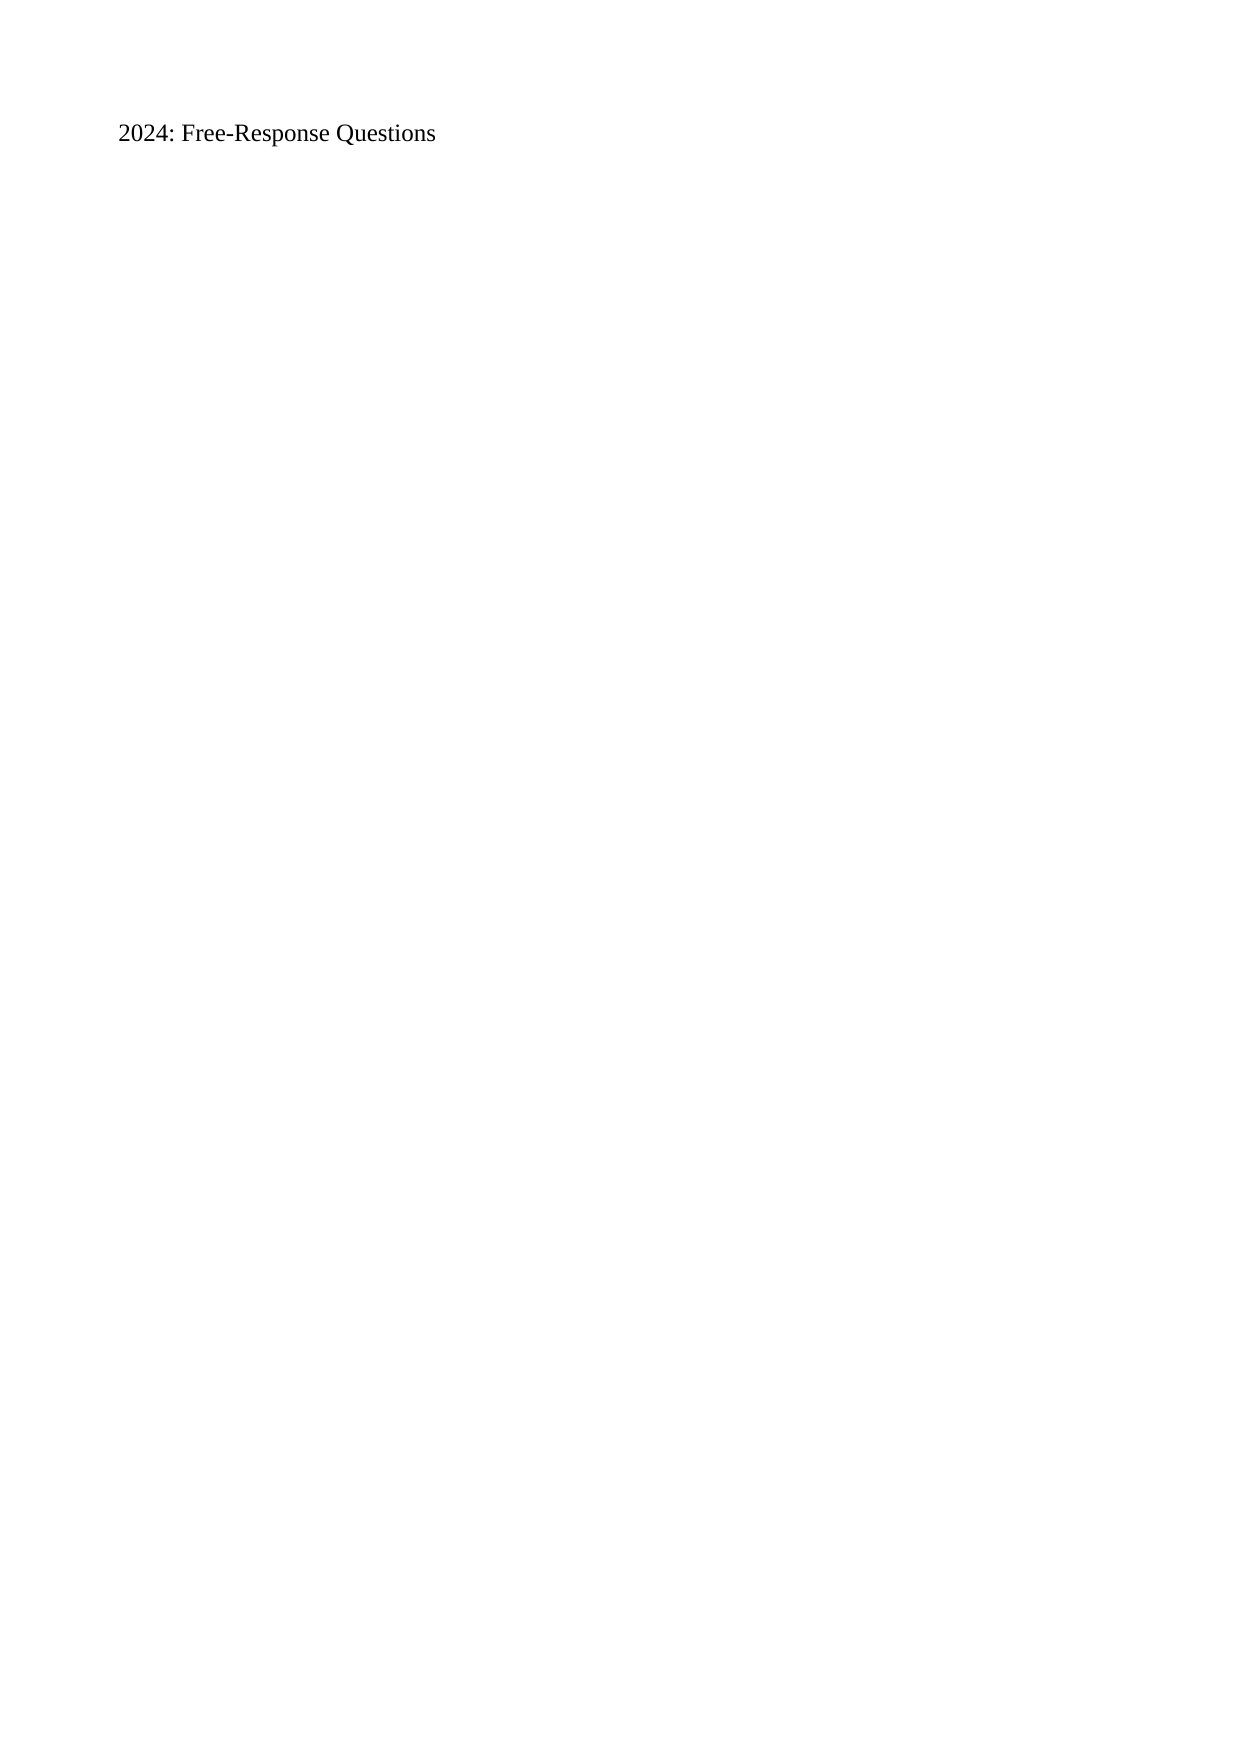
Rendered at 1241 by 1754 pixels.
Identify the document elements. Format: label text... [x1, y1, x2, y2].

text 2024: Free-Response Questions [118, 118, 1122, 147]
